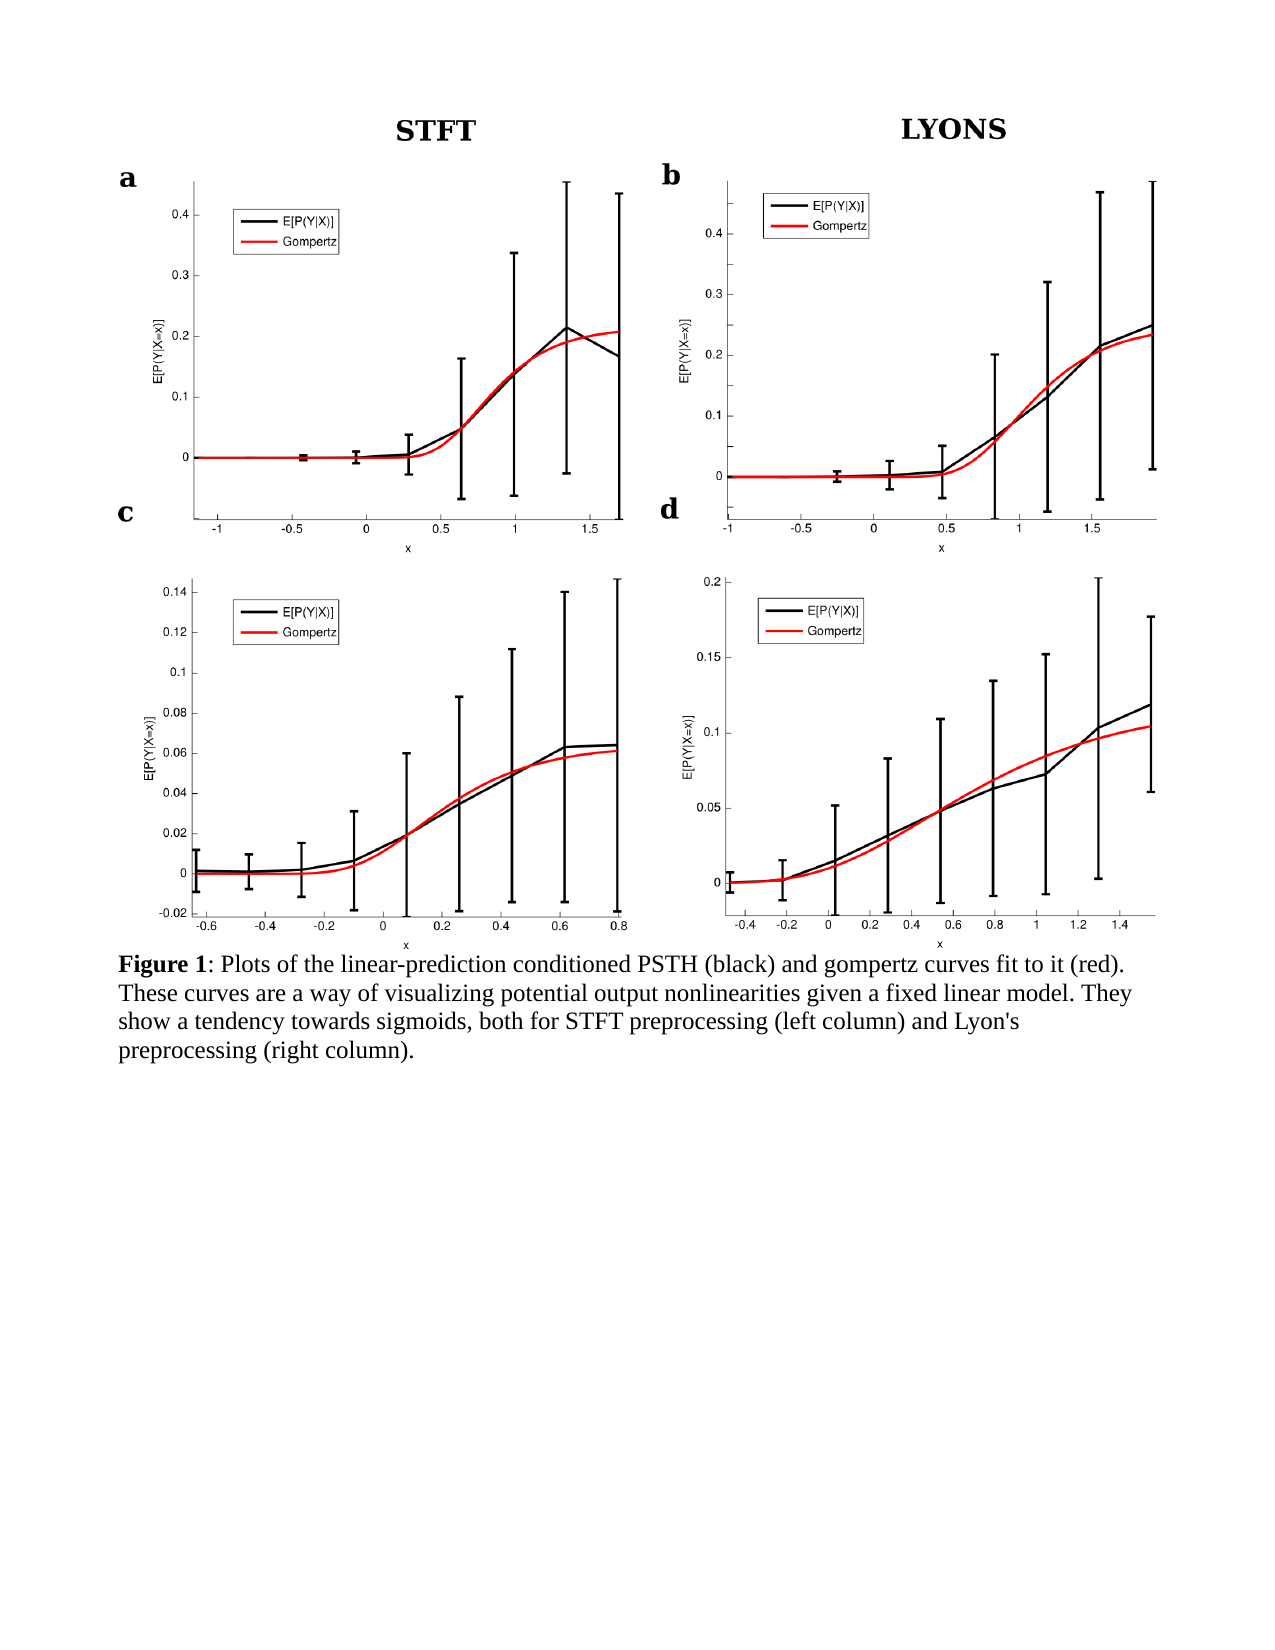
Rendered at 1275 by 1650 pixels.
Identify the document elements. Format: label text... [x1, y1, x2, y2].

picture [118, 118, 1157, 949]
text Figure 1: Plots of the linear-prediction conditioned PSTH (black) and gompertz curves fit to it (red). These curves are a way of visualizing potential output nonlinearities given a fixed linear model. They show a tendency towards sigmoids, both for STFT preprocessing (left column) and Lyon's preprocessing (right column). [118, 949, 1157, 1064]
